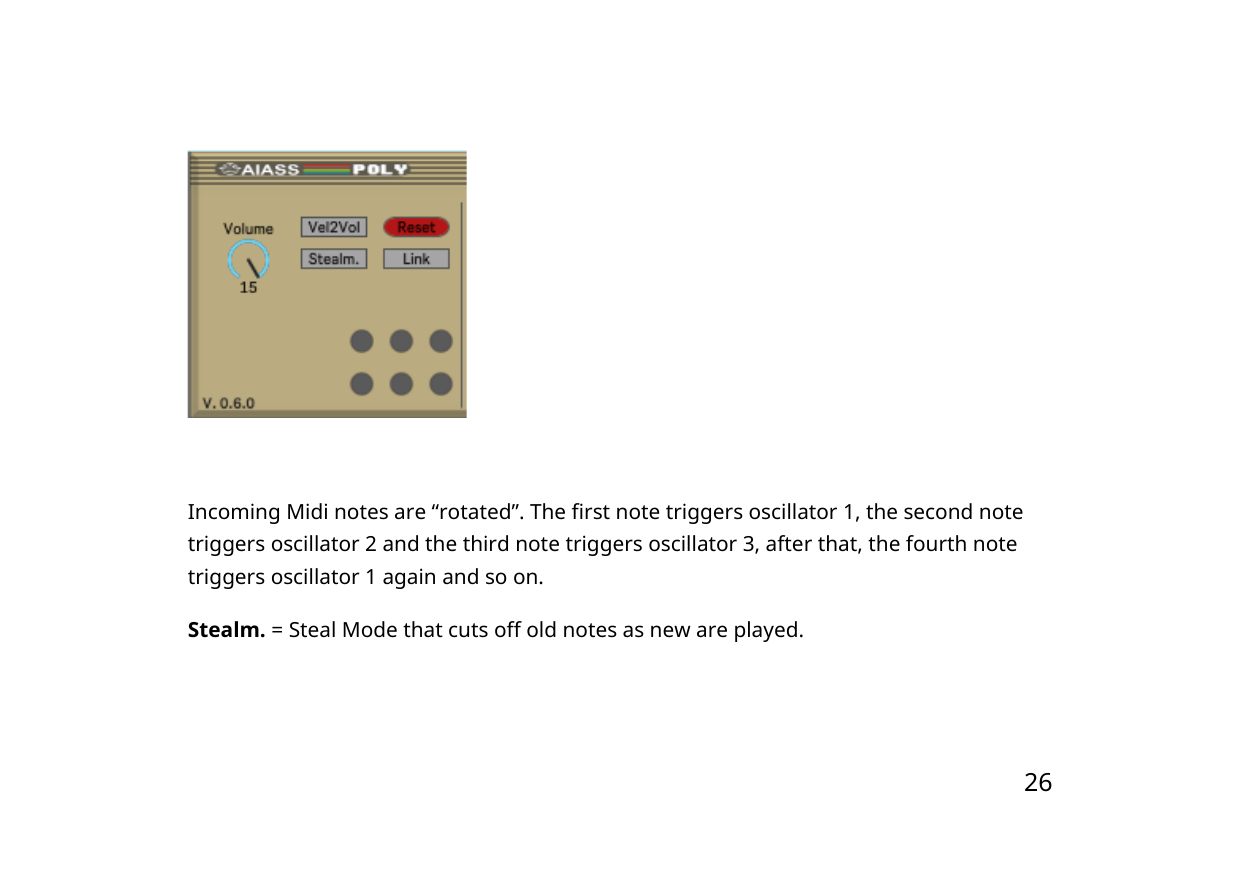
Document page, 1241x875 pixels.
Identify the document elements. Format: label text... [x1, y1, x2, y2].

text Stealm. = Steal Mode that cuts off old notes as new are played. [188, 616, 1052, 644]
text Incoming Midi notes are “rotated”. The first note triggers oscillator 1, the second note triggers oscillator 2 and the third note triggers oscillator 3, after that, the fourth note triggers oscillator 1 again and so on. [188, 497, 1052, 591]
picture [187, 150, 202, 418]
